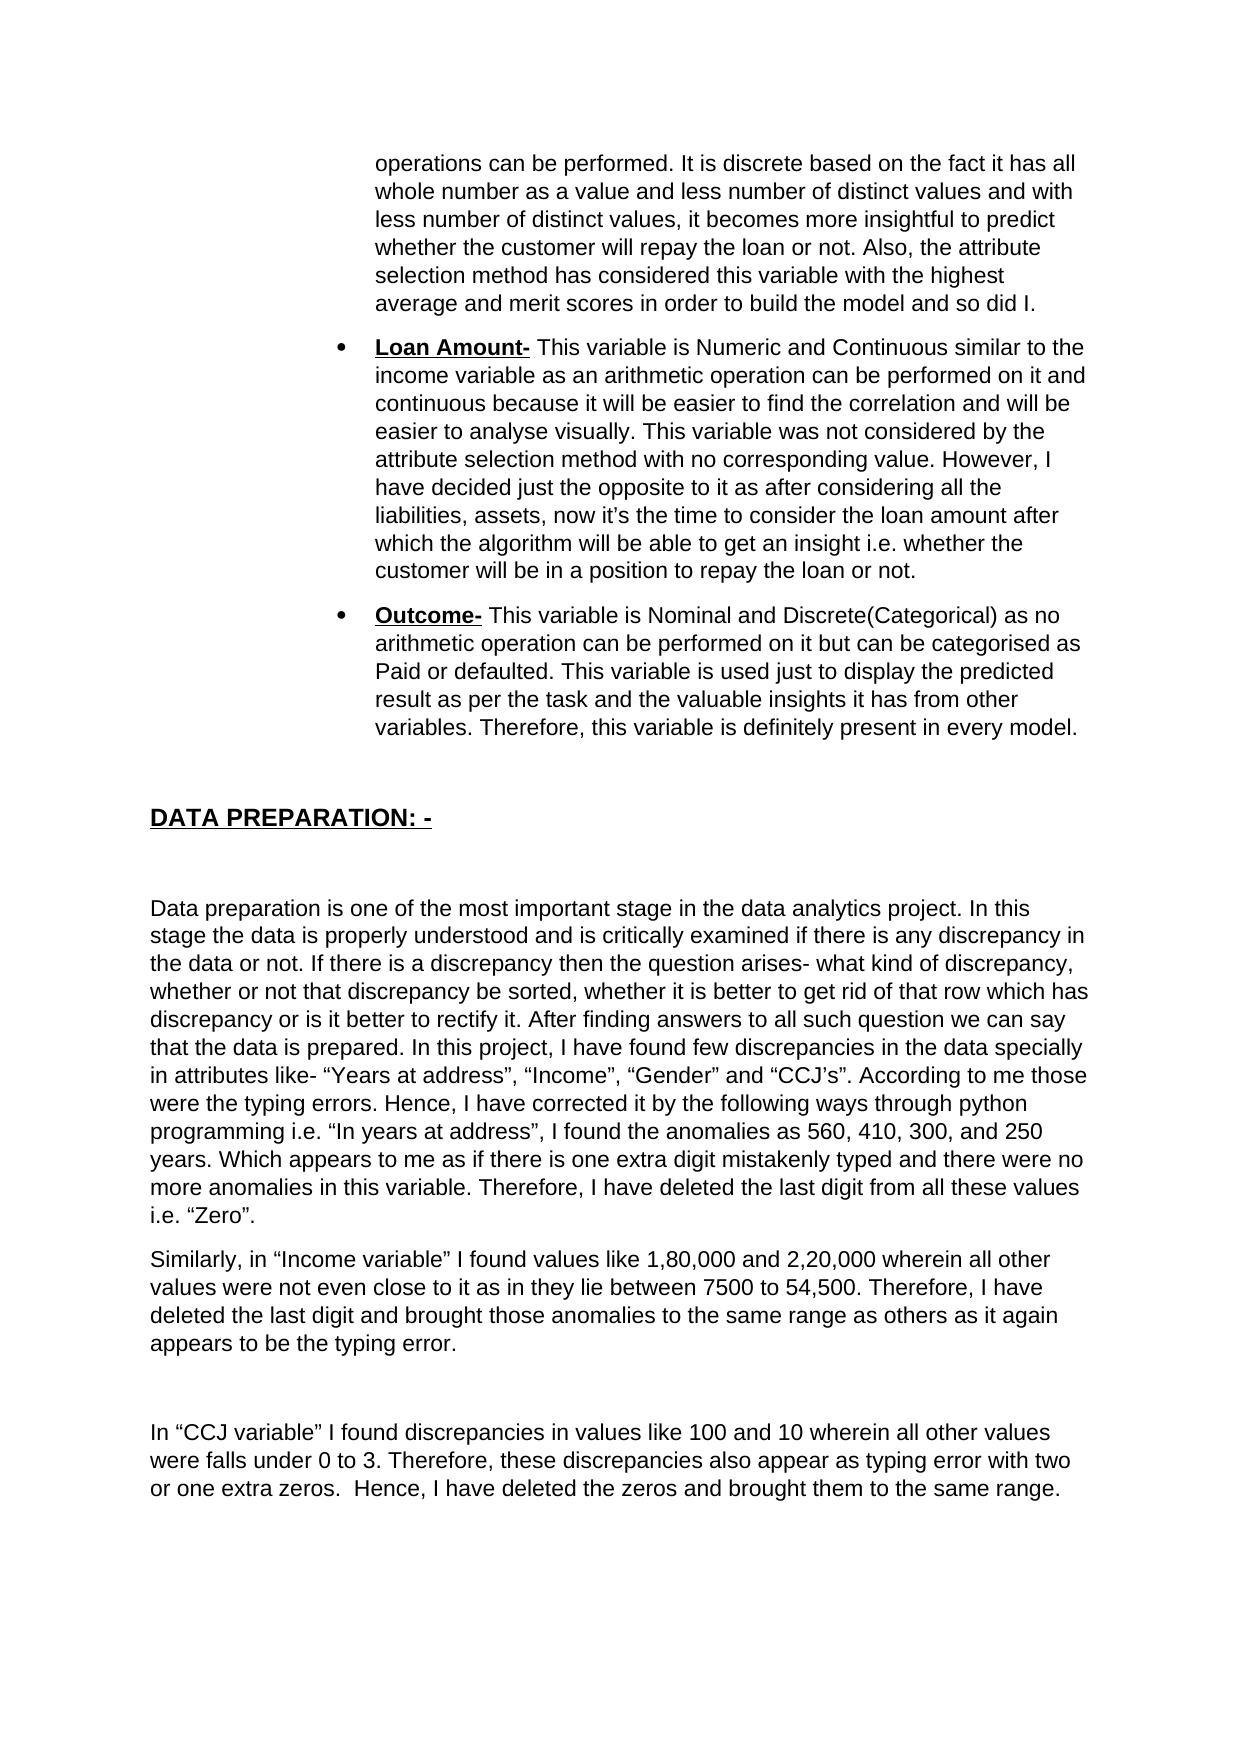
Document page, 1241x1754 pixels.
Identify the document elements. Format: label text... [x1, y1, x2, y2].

list operations can be performed. It is discrete based on the fact it has all whole number as a value and less number of distinct values and with less number of distinct values, it becomes more insightful to predict whether the customer will repay the loan or not. Also, the attribute selection method has considered this variable with the highest average and merit scores in order to build the model and so did I. [337, 150, 1090, 316]
list Loan Amount- This variable is Numeric and Continuous similar to the income variable as an arithmetic operation can be performed on it and continuous because it will be easier to find the correlation and will be easier to analyse visually. This variable was not considered by the attribute selection method with no corresponding value. However, I have decided just the opposite to it as after considering all the liabilities, assets, now it’s the time to consider the loan amount after which the algorithm will be able to get an insight i.e. whether the customer will be in a position to repay the loan or not. [337, 334, 1090, 584]
list Outcome- This variable is Nominal and Discrete(Categorical) as no arithmetic operation can be performed on it but can be categorised as Paid or defaulted. This variable is used just to display the predicted result as per the task and the valuable insights it has from other variables. Therefore, this variable is definitely present in every model. [337, 602, 1090, 740]
text Similarly, in “Income variable” I found values like 1,80,000 and 2,20,000 wherein all other values were not even close to it as in they lie between 7500 to 54,500. Therefore, I have deleted the last digit and brought those anomalies to the same range as others as it again appears to be the typing error. [150, 1246, 1090, 1356]
text DATA PREPARATION: - [150, 803, 1090, 832]
text In “CCJ variable” I found discrepancies in values like 100 and 10 wherein all other values were falls under 0 to 3. Therefore, these discrepancies also appear as typing error with two or one extra zeros. Hence, I have deleted the zeros and brought them to the same range. [150, 1419, 1090, 1501]
text Data preparation is one of the most important stage in the data analytics project. In this stage the data is properly understood and is critically examined if there is any discrepancy in the data or not. If there is a discrepancy then the question arises- what kind of discrepancy, whether or not that discrepancy be sorted, whether it is better to get rid of that row which has discrepancy or is it better to rectify it. After finding answers to all such question we can say that the data is prepared. In this project, I have found few discrepancies in the data specially in attributes like- “Years at address”, “Income”, “Gender” and “CCJ’s”. According to me those were the typing errors. Hence, I have corrected it by the following ways through python programming i.e. “In years at address”, I found the anomalies as 560, 410, 300, and 250 years. Which appears to me as if there is one extra digit mistakenly typed and there were no more anomalies in this variable. Therefore, I have deleted the last digit from all these values i.e. “Zero”. [150, 894, 1090, 1228]
